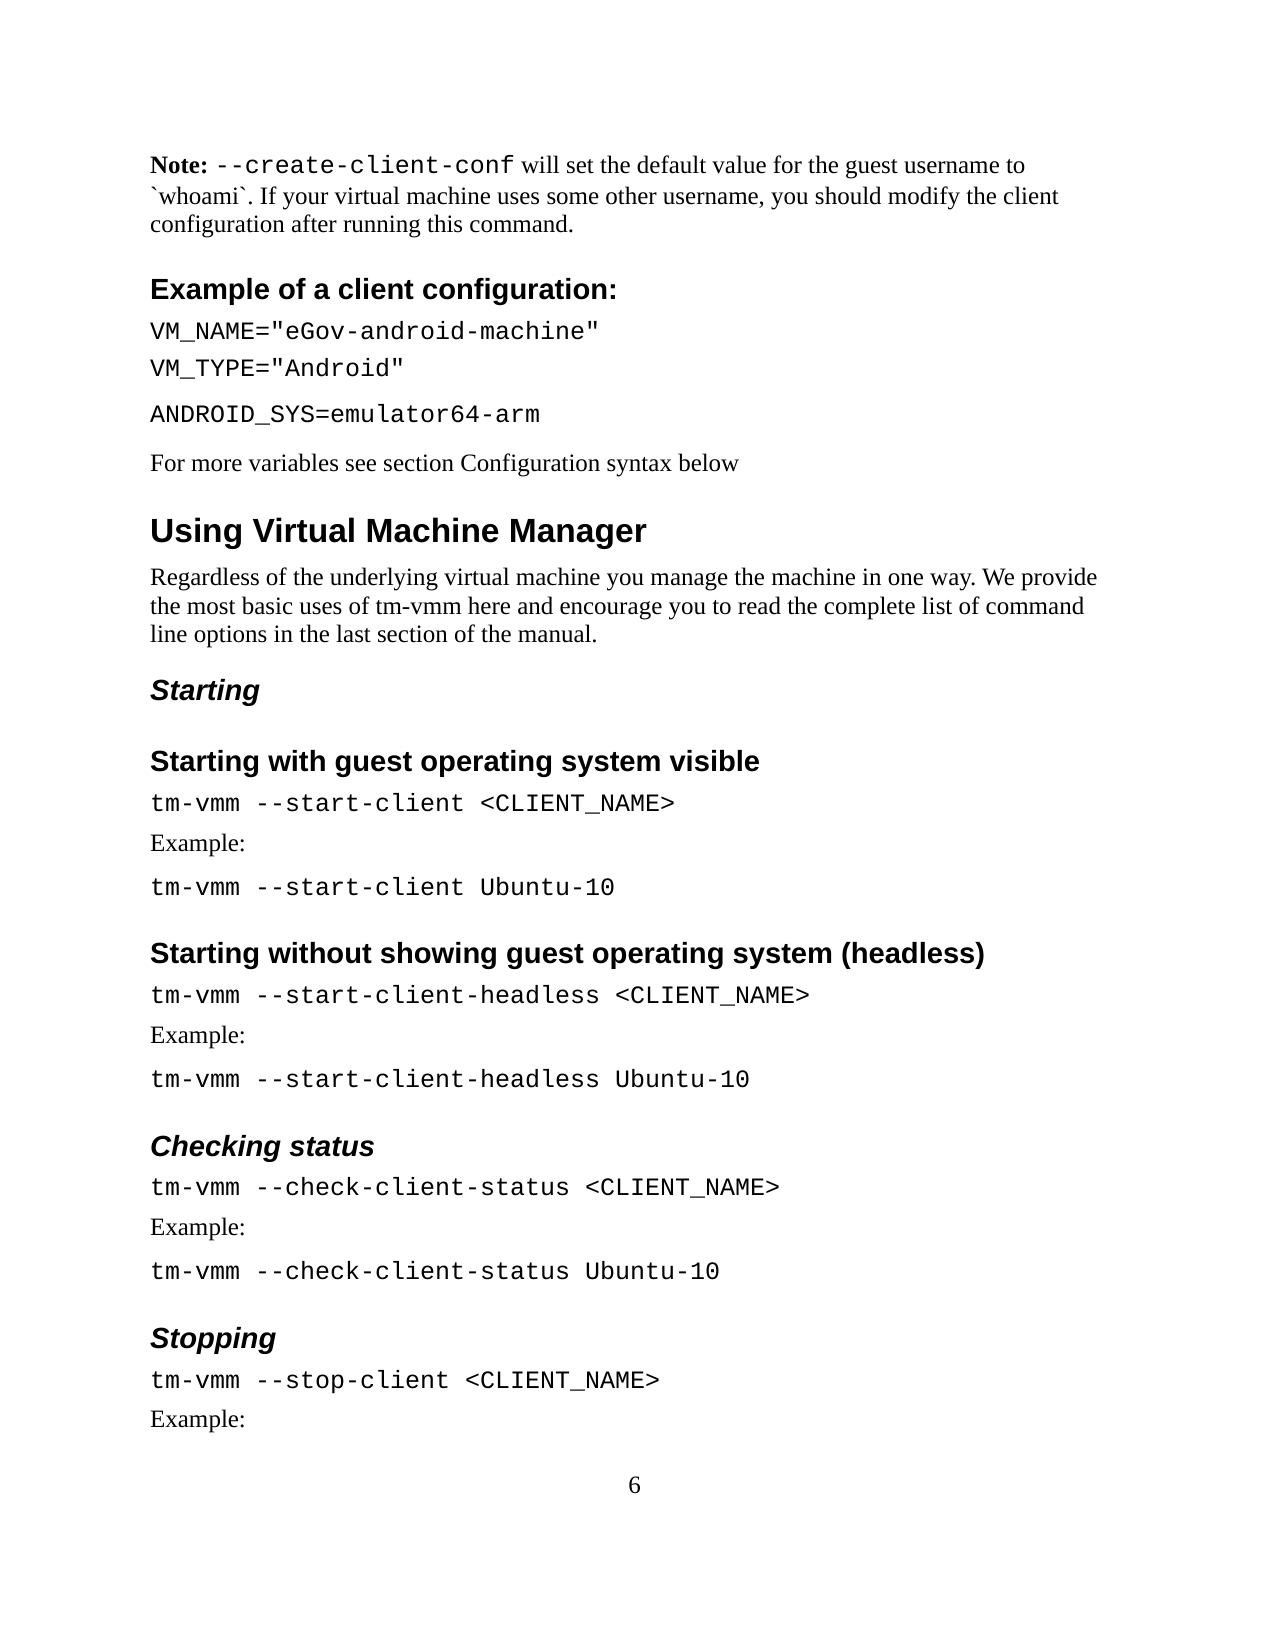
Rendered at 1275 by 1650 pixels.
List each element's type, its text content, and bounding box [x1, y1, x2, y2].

text tm-vmm --check-client-status Ubuntu-10 [150, 1259, 1125, 1287]
text tm-vmm --check-client-status <CLIENT_NAME> [150, 1175, 1125, 1203]
text tm-vmm --stop-client <CLIENT_NAME> [150, 1367, 1125, 1396]
text tm-vmm --start-client-headless Ubuntu-10 [150, 1067, 1125, 1095]
subtitle Checking status [150, 1129, 1125, 1162]
subtitle Starting with guest operating system visible [150, 744, 1125, 778]
text Example: [150, 1404, 1125, 1433]
text For more variables see section Configuration syntax below [150, 448, 1125, 477]
text Example: [150, 1020, 1125, 1049]
subtitle Starting [150, 673, 1125, 707]
text tm-vmm --start-client Ubuntu-10 [150, 874, 1125, 903]
subtitle Stopping [150, 1321, 1125, 1355]
text VM_NAME="eGov-android-machine" [150, 318, 1125, 347]
text tm-vmm --start-client-headless <CLIENT_NAME> [150, 983, 1125, 1011]
text tm-vmm --start-client <CLIENT_NAME> [150, 790, 1125, 819]
text Regardless of the underlying virtual machine you manage the machine in one way. We provide the most basic uses of tm-vmm here and encourage you to read the complete list of command line options in the last section of the manual. [150, 562, 1125, 648]
text Example: [150, 828, 1125, 856]
text Example: [150, 1212, 1125, 1241]
text VM_TYPE="Android" [150, 356, 1125, 384]
subtitle Example of a client configuration: [150, 272, 1125, 306]
subtitle Starting without showing guest operating system (headless) [150, 937, 1125, 970]
text ANDROID_SYS=emulator64-arm [150, 402, 1125, 430]
text Note: --create-client-conf will set the default value for the guest username to `whoami`. If your virtual machine uses some other username, you should modify the client configuration after running this command. [150, 150, 1125, 238]
subtitle Using Virtual Machine Manager [150, 511, 1125, 549]
